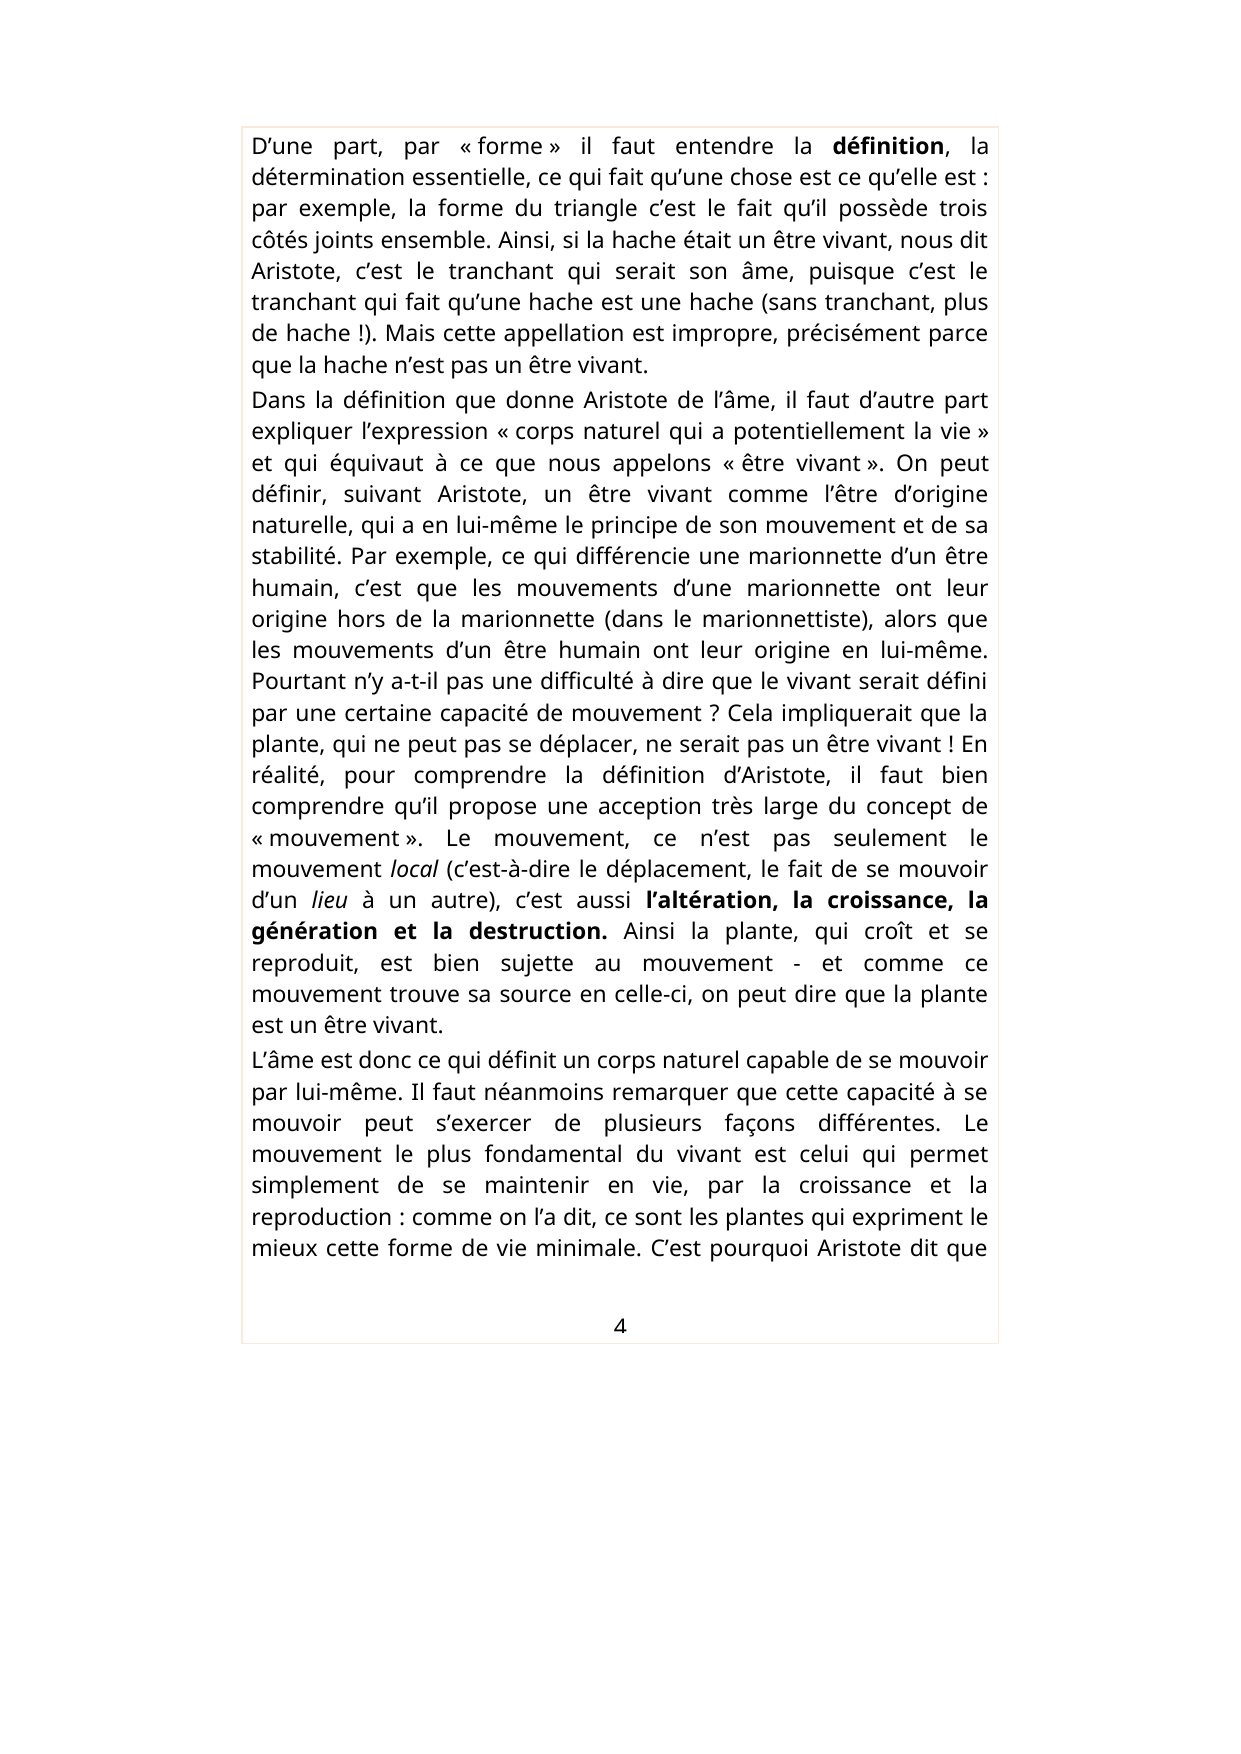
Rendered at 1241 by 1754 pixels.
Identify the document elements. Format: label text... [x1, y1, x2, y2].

text D’une part, par « forme » il faut entendre la définition, la détermination essentielle, ce qui fait qu’une chose est ce qu’elle est : par exemple, la forme du triangle c’est le fait qu’il possède trois côtés joints ensemble. Ainsi, si la hache était un être vivant, nous dit Aristote, c’est le tranchant qui serait son âme, puisque c’est le tranchant qui fait qu’une hache est une hache (sans tranchant, plus de hache !). Mais cette appellation est impropre, précisément parce que la hache n’est pas un être vivant. [251, 130, 989, 380]
text Dans la définition que donne Aristote de l’âme, il faut d’autre part expliquer l’expression « corps naturel qui a potentiellement la vie » et qui équivaut à ce que nous appelons « être vivant ». On peut définir, suivant Aristote, un être vivant comme l’être d’origine naturelle, qui a en lui-même le principe de son mouvement et de sa stabilité. Par exemple, ce qui différencie une marionnette d’un être humain, c’est que les mouvements d’une marionnette ont leur origine hors de la marionnette (dans le marionnettiste), alors que les mouvements d’un être humain ont leur origine en lui-même. Pourtant n’y a-t-il pas une difficulté à dire que le vivant serait défini par une certaine capacité de mouvement ? Cela impliquerait que la plante, qui ne peut pas se déplacer, ne serait pas un être vivant ! En réalité, pour comprendre la définition d’Aristote, il faut bien comprendre qu’il propose une acception très large du concept de « mouvement ». Le mouvement, ce n’est pas seulement le mouvement local (c’est-à-dire le déplacement, le fait de se mouvoir d’un lieu à un autre), c’est aussi l’altération, la croissance, la génération et la destruction. Ainsi la plante, qui croît et se reproduit, est bien sujette au mouvement - et comme ce mouvement trouve sa source en celle-ci, on peut dire que la plante est un être vivant. [251, 384, 989, 1040]
text L’âme est donc ce qui définit un corps naturel capable de se mouvoir par lui-même. Il faut néanmoins remarquer que cette capacité à se mouvoir peut s’exercer de plusieurs façons différentes. Le mouvement le plus fondamental du vivant est celui qui permet simplement de se maintenir en vie, par la croissance et la reproduction : comme on l’a dit, ce sont les plantes qui expriment le mieux cette forme de vie minimale. C’est pourquoi Aristote dit que [251, 1044, 989, 1263]
